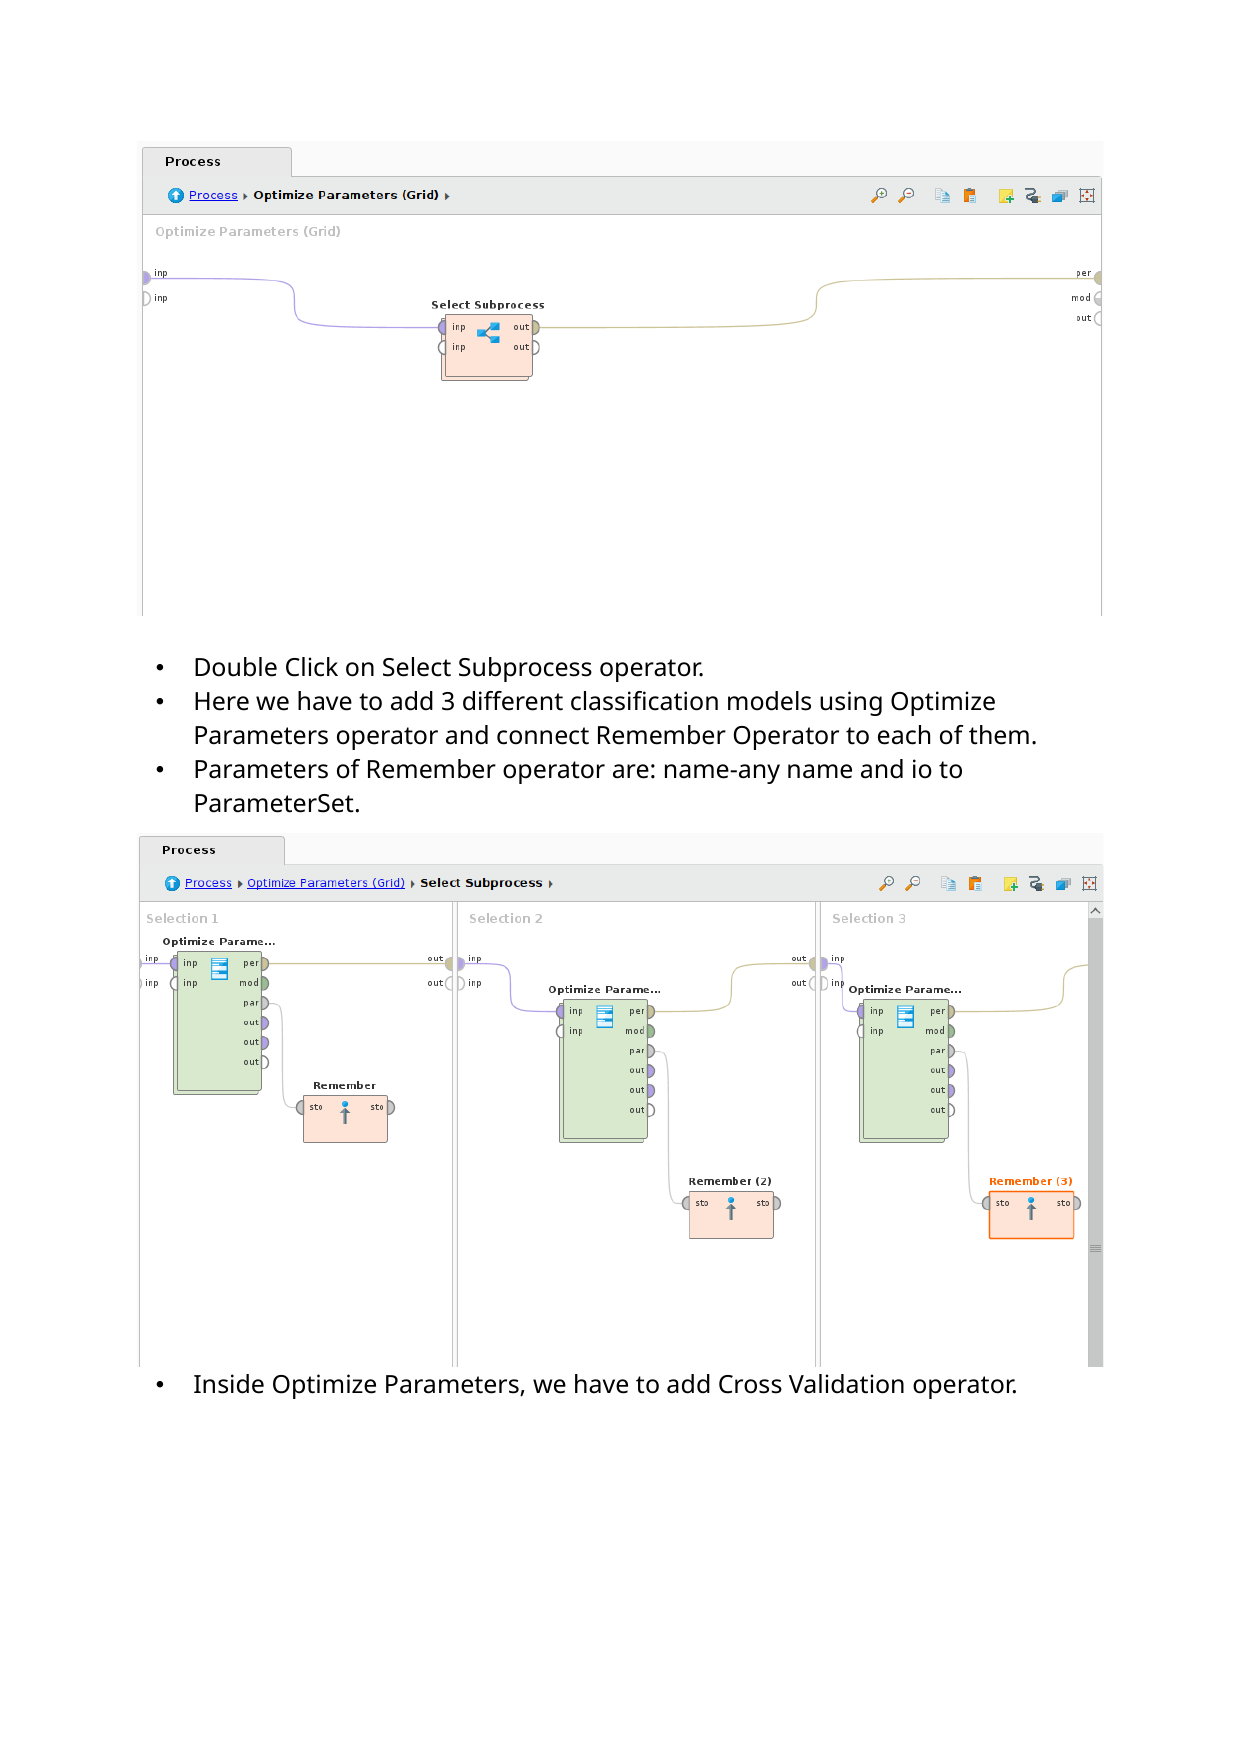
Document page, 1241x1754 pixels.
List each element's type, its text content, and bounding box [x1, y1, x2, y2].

list Here we have to add 3 different classification models using Optimize Parameters operator and connect Remember Operator to each of them. [156, 683, 1122, 751]
list Double Click on Select Subprocess operator. [156, 649, 1122, 683]
picture [136, 141, 1104, 616]
picture [136, 833, 1104, 1367]
list Inside Optimize Parameters, we have to add Cross Validation operator. [156, 1286, 1122, 1400]
list Parameters of Remember operator are: name-any name and io to ParameterSet. [156, 751, 1122, 819]
